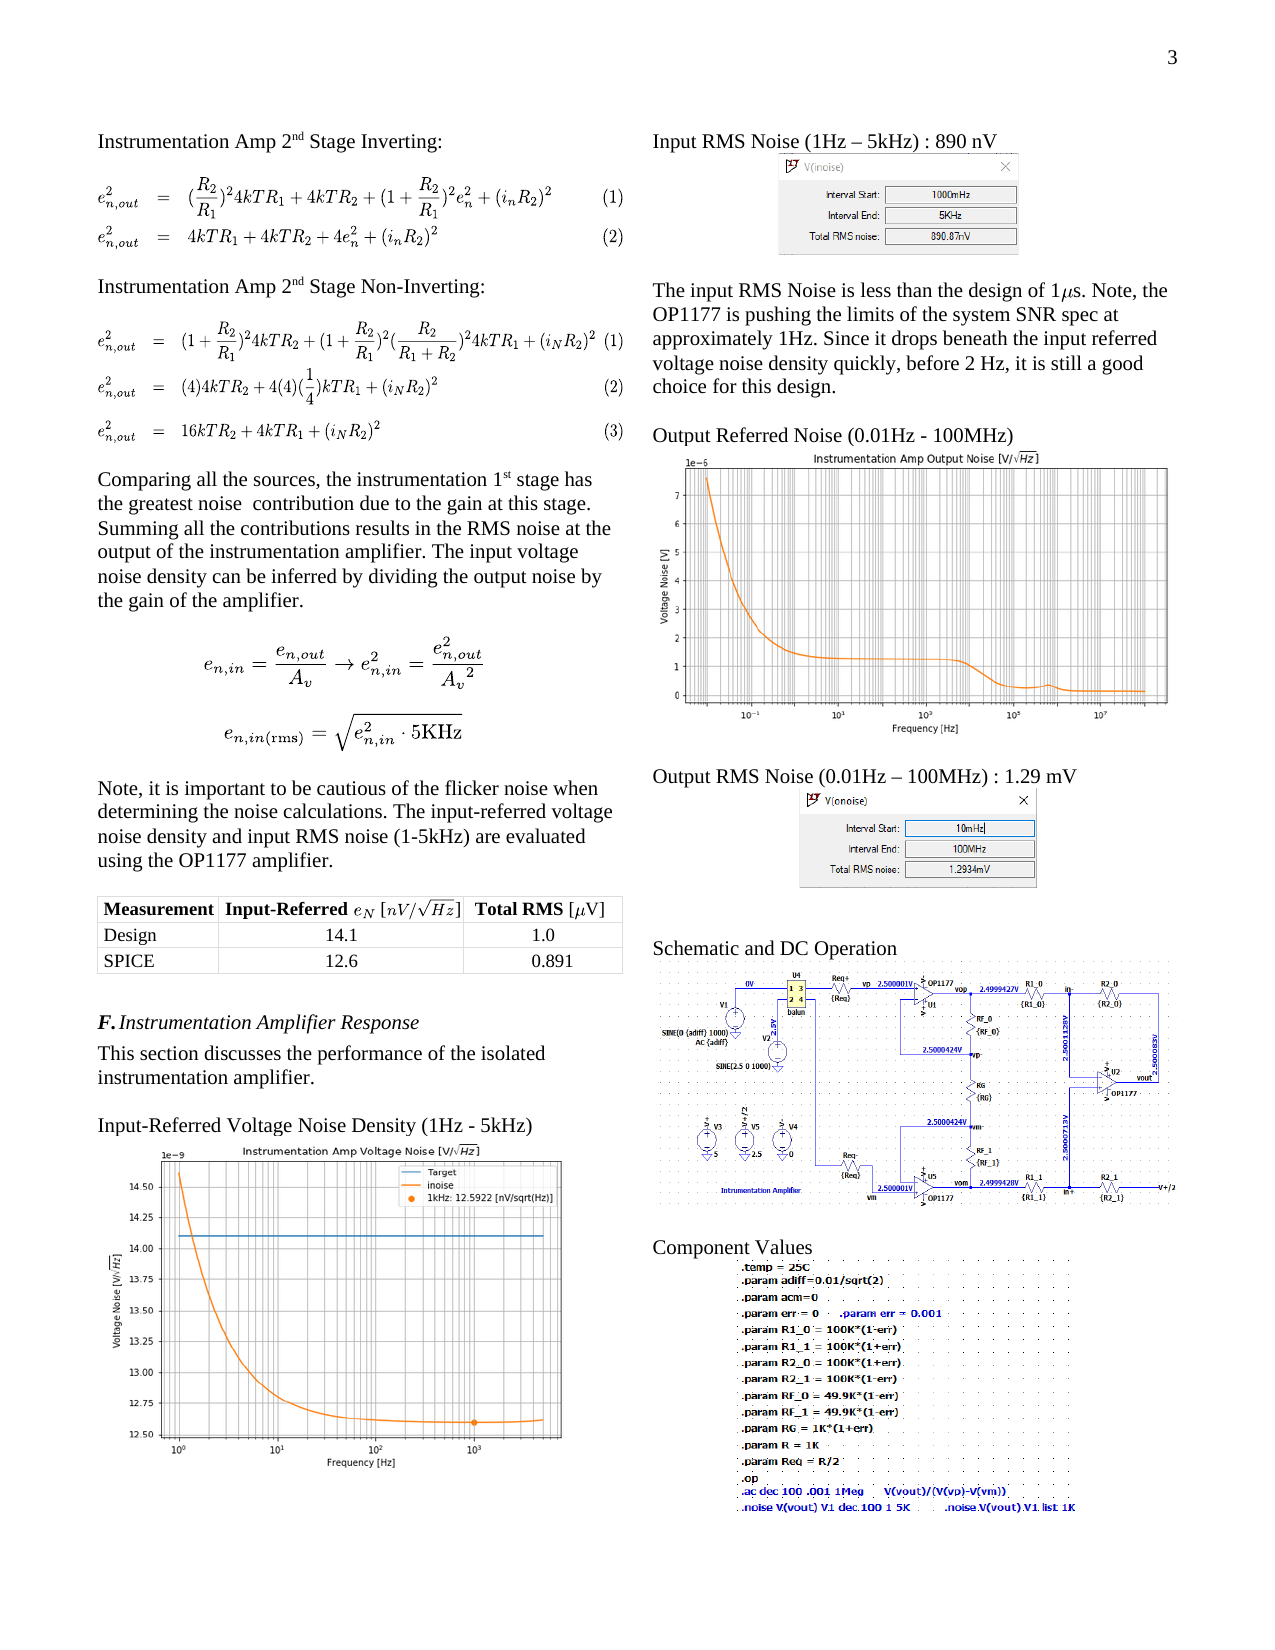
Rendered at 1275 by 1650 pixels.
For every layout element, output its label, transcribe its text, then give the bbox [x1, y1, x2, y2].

text Note, it is important to be cautious of the flicker noise when determining the noise calculations. The input-referred voltage noise density and input RMS noise (1-5kHz) are evaluated using the OP1177 amplifier. [97, 775, 622, 872]
table_cell SPICE [98, 948, 218, 973]
subtitle Instrumentation Amplifier Response [97, 1010, 622, 1034]
text Comparing all the sources, the instrumentation 1st stage has the greatest noise contribution due to the gain at this stage. Summing all the contributions results in the RMS noise at the output of the instrumentation amplifier. The input voltage noise density can be inferred by dividing the output noise by the gain of the amplifier. [97, 467, 622, 612]
table_header Total RMS [V] [464, 897, 622, 922]
text Schematic and DC Operation [652, 936, 1177, 960]
table_cell 0.891 [464, 948, 622, 973]
table_header Input-Referred [] [219, 897, 463, 922]
table_cell 14.1 [219, 923, 463, 947]
picture [652, 446, 1178, 740]
picture [97, 1136, 570, 1472]
text The input RMS Noise is less than the design of 1s. Note, the OP1177 is pushing the limits of the system SNR spec at approximately 1Hz. Since it drops beneath the input referred voltage noise density quickly, before 2 Hz, it is still a good choice for this design. [652, 278, 1177, 398]
text Instrumentation Amp 2nd Stage Inverting: [97, 129, 622, 153]
text Input RMS Noise (1Hz – 5kHz) : 890 nV [652, 129, 1177, 153]
picture [736, 1258, 1080, 1516]
table_header Measurement [98, 897, 218, 922]
picture [652, 960, 1178, 1211]
table_cell 12.6 [219, 948, 463, 973]
text This section discusses the performance of the isolated instrumentation amplifier. [97, 1041, 622, 1089]
picture [778, 153, 1019, 255]
table_cell 1.0 [464, 923, 622, 947]
text Instrumentation Amp 2nd Stage Non-Inverting: [97, 273, 622, 298]
picture [799, 788, 1037, 888]
text Output Referred Noise (0.01Hz - 100MHz) [652, 423, 1177, 446]
text Input-Referred Voltage Noise Density (1Hz - 5kHz) [97, 1113, 622, 1137]
text Component Values [652, 1235, 1177, 1259]
text Output RMS Noise (0.01Hz – 100MHz) : 1.29 mV [652, 764, 1177, 788]
table_cell Design [98, 923, 218, 947]
